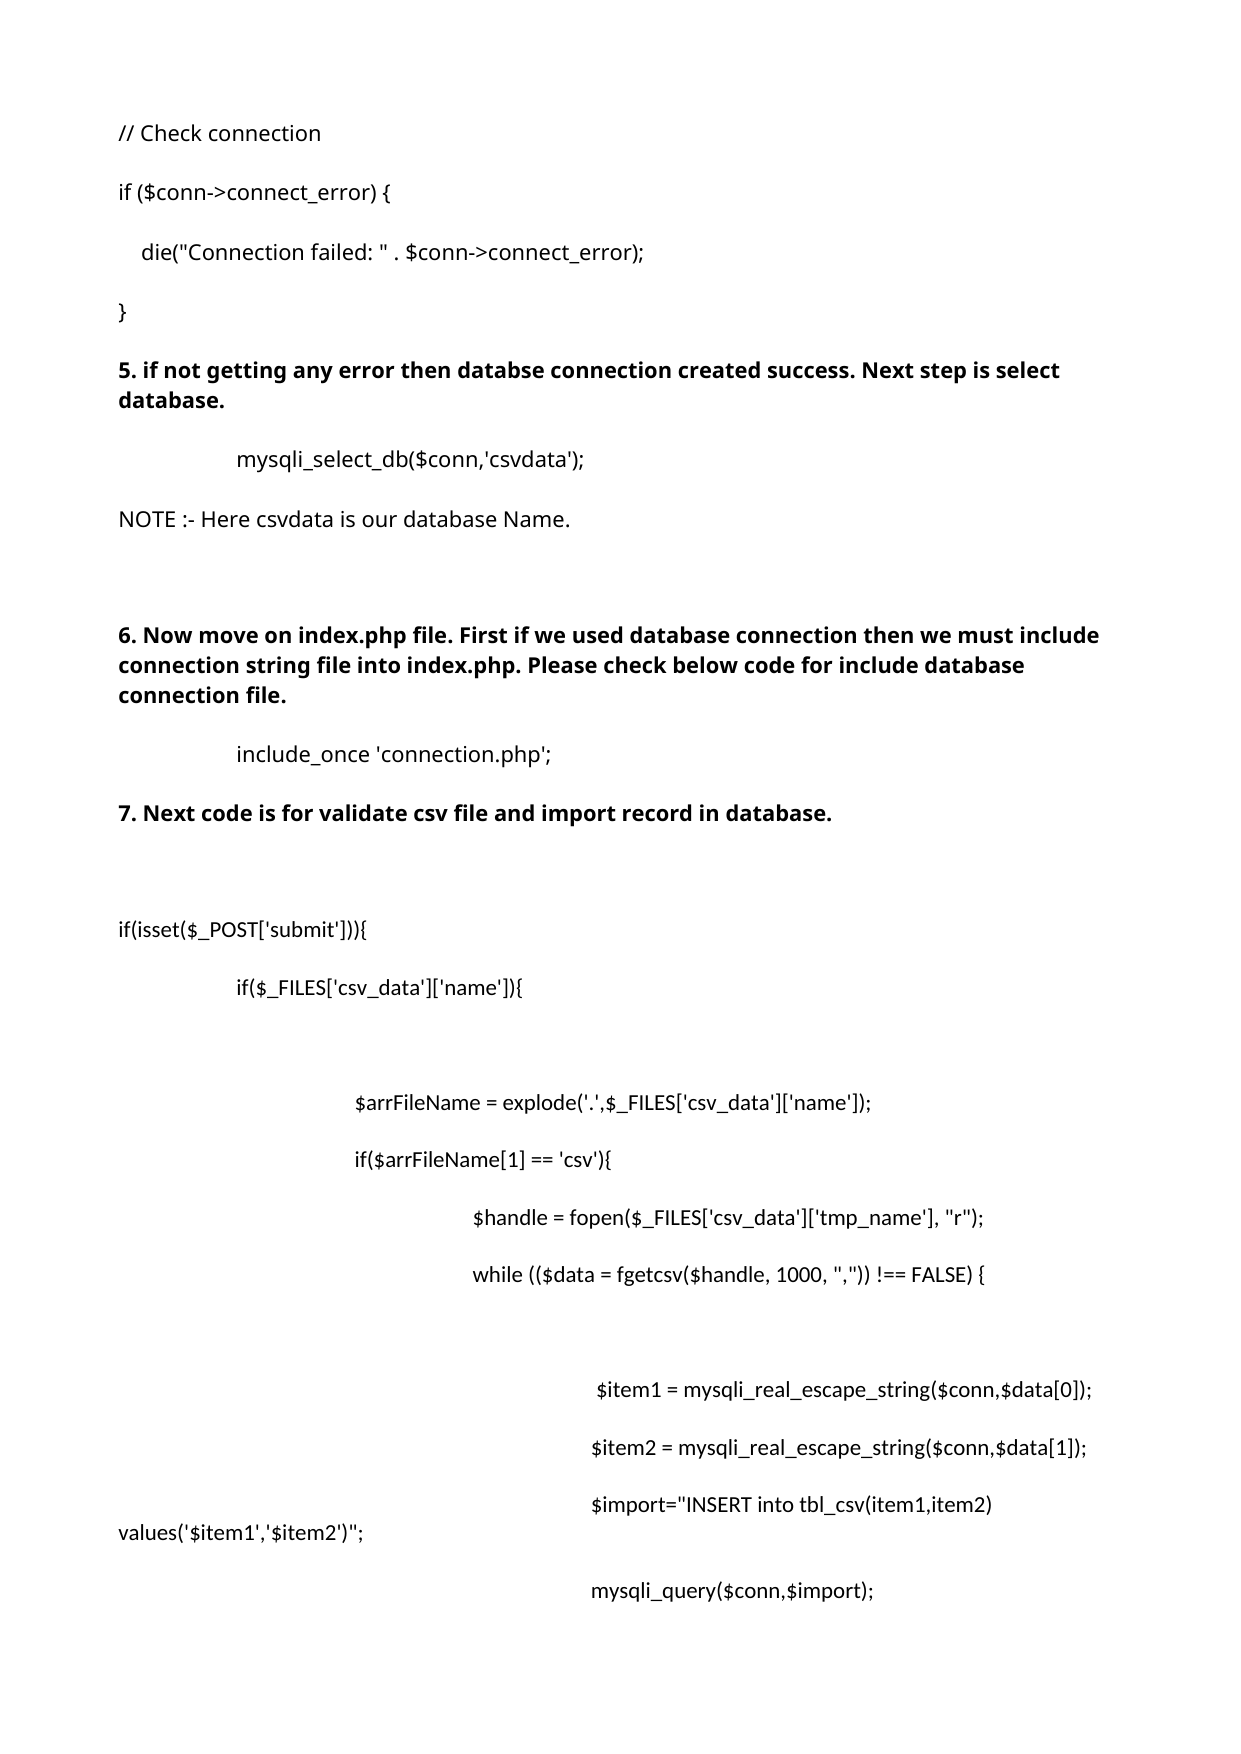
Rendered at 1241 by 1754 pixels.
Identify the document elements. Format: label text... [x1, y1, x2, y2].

text mysqli_query($conn,$import); [118, 1576, 1122, 1604]
text mysqli_select_db($conn,'csvdata'); [118, 444, 1122, 474]
text if($_FILES['csv_data']['name']){ [118, 973, 1122, 1001]
text $item1 = mysqli_real_escape_string($conn,$data[0]); [118, 1375, 1122, 1403]
text $handle = fopen($_FILES['csv_data']['tmp_name'], "r"); [118, 1203, 1122, 1231]
text $item2 = mysqli_real_escape_string($conn,$data[1]); [118, 1433, 1122, 1461]
text if($arrFileName[1] == 'csv'){ [118, 1145, 1122, 1173]
text while (($data = fgetcsv($handle, 1000, ",")) !== FALSE) { [118, 1260, 1122, 1288]
text // Check connection [118, 118, 1122, 148]
text } [118, 296, 1122, 326]
text if ($conn->connect_error) { [118, 177, 1122, 207]
text 5. if not getting any error then databse connection created success. Next step is select database. [118, 355, 1122, 415]
text die("Connection failed: " . $conn->connect_error); [118, 237, 1122, 266]
text $arrFileName = explode('.',$_FILES['csv_data']['name']); [118, 1088, 1122, 1116]
text NOTE :- Here csvdata is our database Name. [118, 503, 1122, 533]
text 6. Now move on index.php file. First if we used database connection then we must include connection string file into index.php. Please check below code for include database connection file. [118, 620, 1122, 710]
text 7. Next code is for validate csv file and import record in database. [118, 798, 1122, 828]
text include_once 'connection.php'; [118, 739, 1122, 769]
text if(isset($_POST['submit'])){ [118, 915, 1122, 943]
text $import="INSERT into tbl_csv(item1,item2) values('$item1','$item2')"; [118, 1490, 1122, 1546]
